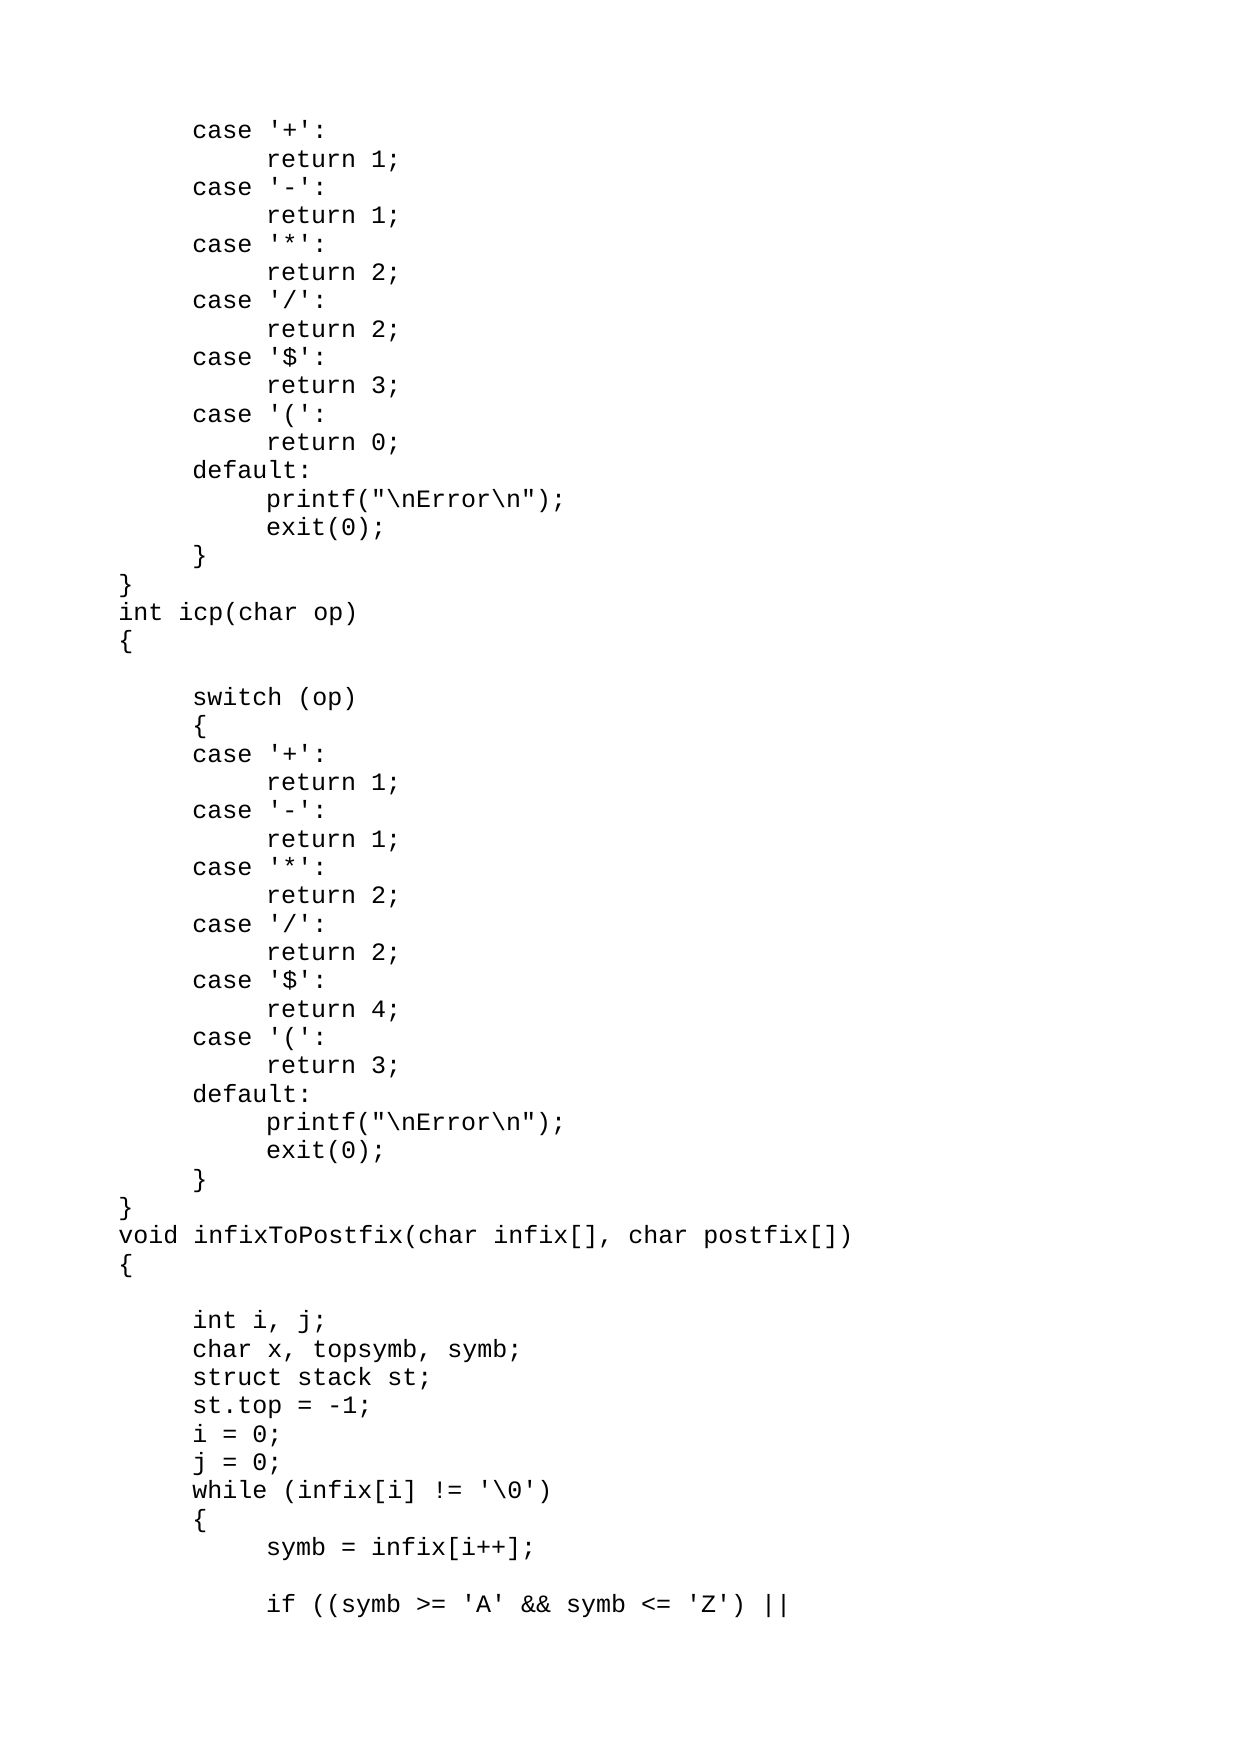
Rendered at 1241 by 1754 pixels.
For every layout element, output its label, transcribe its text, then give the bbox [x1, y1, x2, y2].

text case '-': [118, 798, 1122, 826]
text if ((symb >= 'A' && symb <= 'Z') || [118, 1591, 1122, 1620]
text case '(': [118, 1025, 1122, 1053]
text switch (op) [118, 685, 1122, 713]
text case '/': [118, 911, 1122, 940]
text } [118, 1166, 1122, 1195]
text return 2; [118, 883, 1122, 911]
text } [118, 1195, 1122, 1223]
text return 3; [118, 1053, 1122, 1081]
text int i, j; [118, 1308, 1122, 1336]
text exit(0); [118, 1138, 1122, 1166]
text int icp(char op) [118, 600, 1122, 628]
text case '-': [118, 175, 1122, 203]
text { [118, 1506, 1122, 1535]
text struct stack st; [118, 1365, 1122, 1393]
text default: [118, 1081, 1122, 1110]
text } [118, 571, 1122, 600]
text case '*': [118, 231, 1122, 260]
text return 1; [118, 826, 1122, 855]
text st.top = -1; [118, 1393, 1122, 1421]
text char x, topsymb, symb; [118, 1336, 1122, 1365]
text printf("\nError\n"); [118, 486, 1122, 515]
text return 1; [118, 203, 1122, 231]
text return 1; [118, 770, 1122, 798]
text while (infix[i] != '\0') [118, 1478, 1122, 1506]
text default: [118, 458, 1122, 486]
text case '/': [118, 288, 1122, 316]
text return 2; [118, 940, 1122, 968]
text { [118, 713, 1122, 741]
text exit(0); [118, 515, 1122, 543]
text return 2; [118, 316, 1122, 345]
text { [118, 628, 1122, 656]
text return 4; [118, 996, 1122, 1025]
text case '+': [118, 118, 1122, 146]
text case '(': [118, 401, 1122, 430]
text printf("\nError\n"); [118, 1110, 1122, 1138]
text void infixToPostfix(char infix[], char postfix[]) [118, 1223, 1122, 1251]
text return 3; [118, 373, 1122, 401]
text j = 0; [118, 1450, 1122, 1478]
text case '*': [118, 855, 1122, 883]
text case '$': [118, 345, 1122, 373]
text case '+': [118, 741, 1122, 770]
text i = 0; [118, 1421, 1122, 1450]
text { [118, 1251, 1122, 1280]
text return 2; [118, 260, 1122, 288]
text return 0; [118, 430, 1122, 458]
text } [118, 543, 1122, 571]
text return 1; [118, 146, 1122, 175]
text case '$': [118, 968, 1122, 996]
text symb = infix[i++]; [118, 1535, 1122, 1563]
